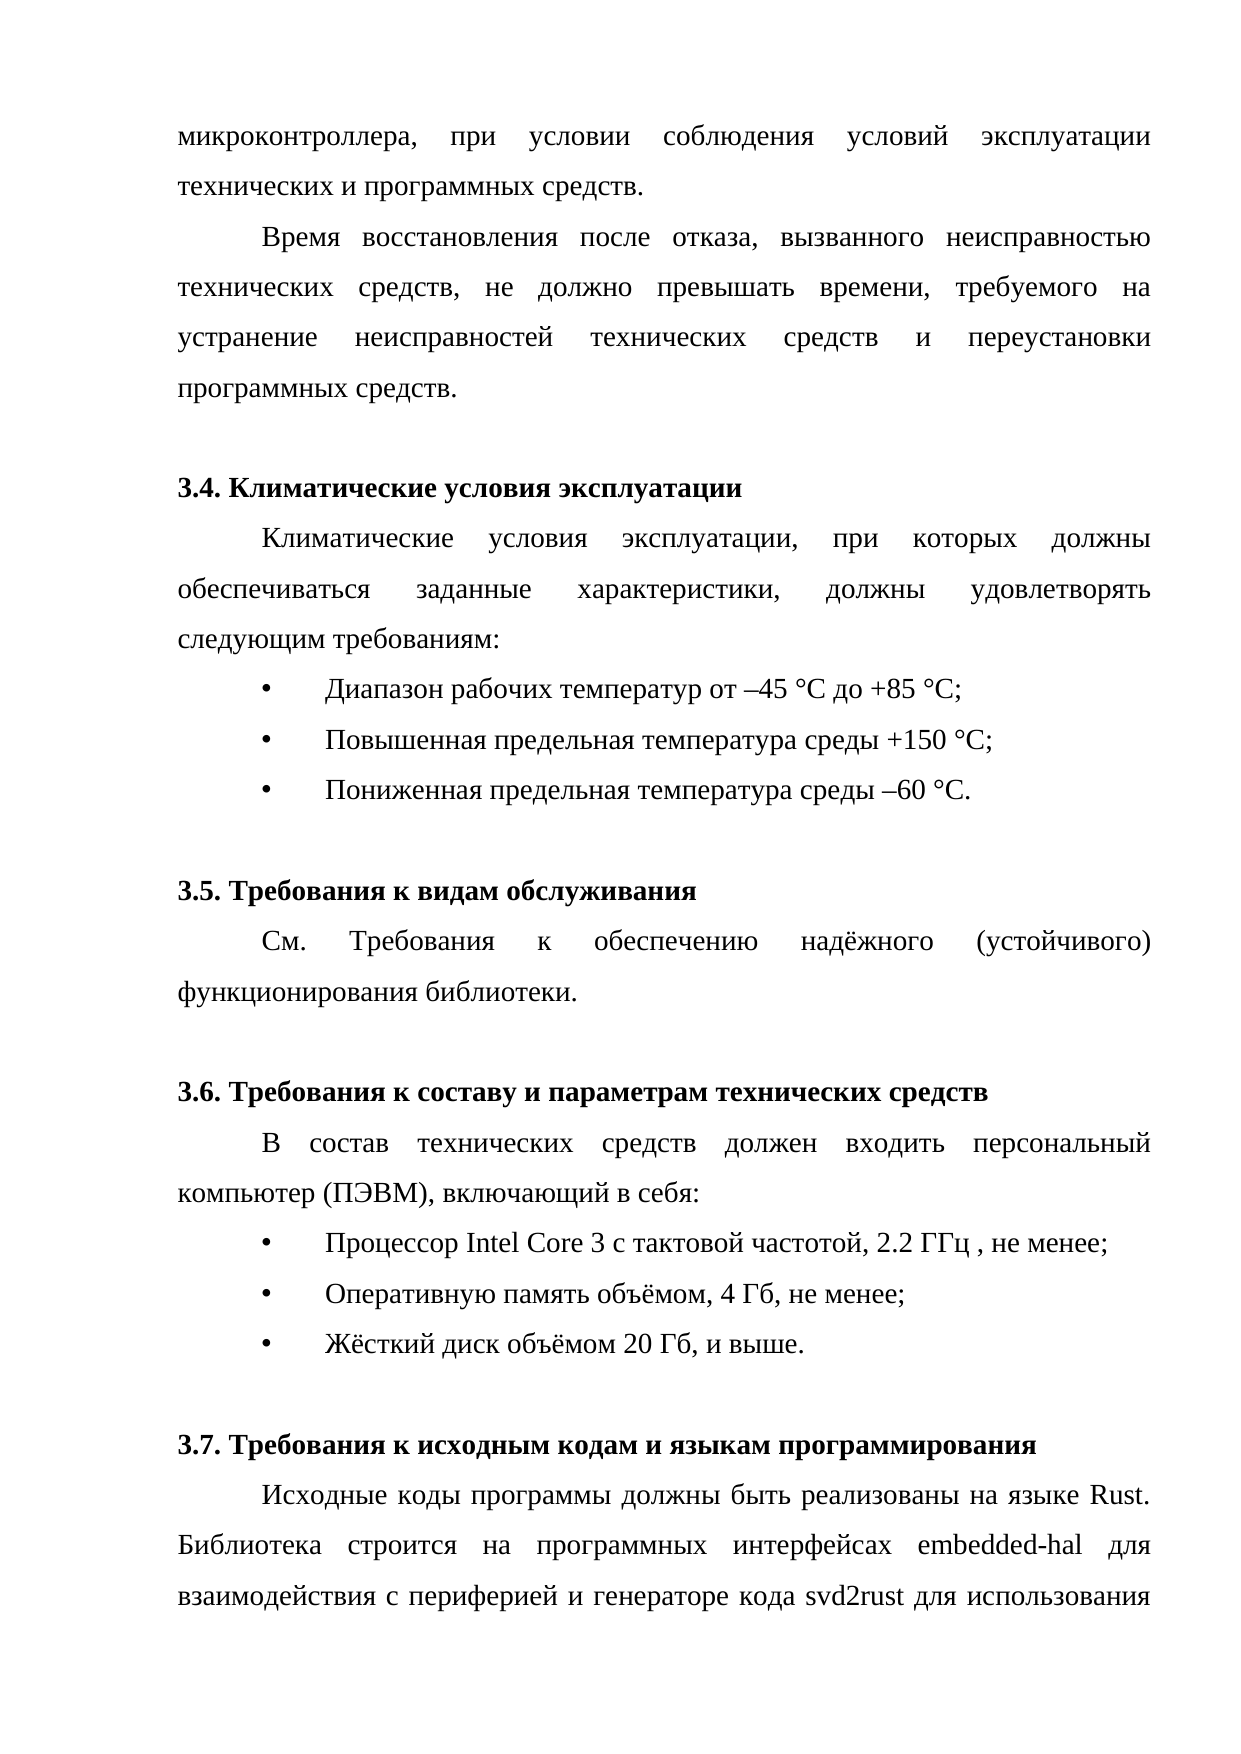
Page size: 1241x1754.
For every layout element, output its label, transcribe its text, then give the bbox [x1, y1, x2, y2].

text См. Требования к обеспечению надёжного (устойчивого) функционирования библиотеки. [177, 923, 1152, 1007]
list Диапазон рабочих температур от –45 °С до +85 °С; [177, 672, 1152, 705]
text 3.7. Требования к исходным кодам и языкам программирования [177, 1427, 1152, 1460]
list Повышенная предельная температура среды +150 °С; [177, 722, 1152, 756]
list Жёсткий диск объёмом 20 Гб, и выше. [177, 1326, 1152, 1360]
text Время восстановления после отказа, вызванного неисправностью технических средств, не должно превышать времени, требуемого на устранение неисправностей технических средств и переустановки программных средств. [177, 219, 1152, 403]
text 3.4. Климатические условия эксплуатации [177, 470, 1152, 504]
text Климатические условия эксплуатации, при которых должны обеспечиваться заданные характеристики, должны удовлетворять следующим требованиям: [177, 521, 1152, 655]
list Оперативную память объёмом, 4 Гб, не менее; [177, 1276, 1152, 1309]
text микроконтроллера, при условии соблюдения условий эксплуатации технических и программных средств. [177, 118, 1152, 202]
text 3.5. Требования к видам обслуживания [177, 873, 1152, 907]
list Пониженная предельная температура среды –60 °С. [177, 772, 1152, 806]
text 3.6. Требования к составу и параметрам технических средств [177, 1074, 1152, 1108]
text В состав технических средств должен входить персональный компьютер (ПЭВМ), включающий в себя: [177, 1125, 1152, 1208]
list Процессор Intel Core 3 с тактовой частотой, 2.2 ГГц , не менее; [177, 1225, 1152, 1259]
text Исходные коды программы должны быть реализованы на языке Rust. Библиотека строится на программных интерфейсах embedded-hal для взаимодействия с периферией и генераторе кода svd2rust для использования [177, 1477, 1152, 1611]
